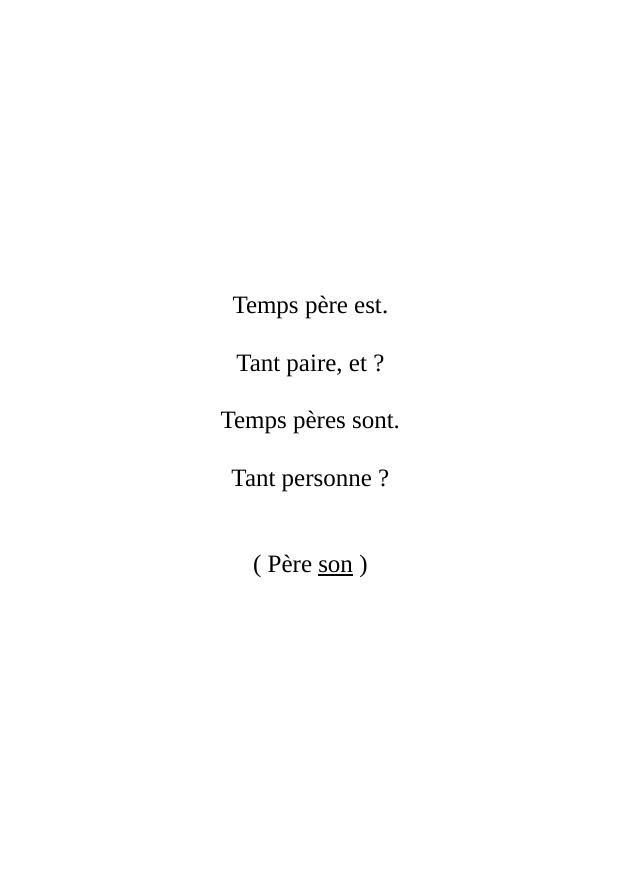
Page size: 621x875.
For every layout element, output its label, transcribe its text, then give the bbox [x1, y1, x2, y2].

text Tant personne ? [118, 463, 502, 492]
text Tant paire, et ? [118, 348, 502, 377]
text Temps pères sont. [118, 406, 502, 434]
text Temps père est. [118, 291, 502, 319]
text ( Père son ) [118, 549, 502, 578]
